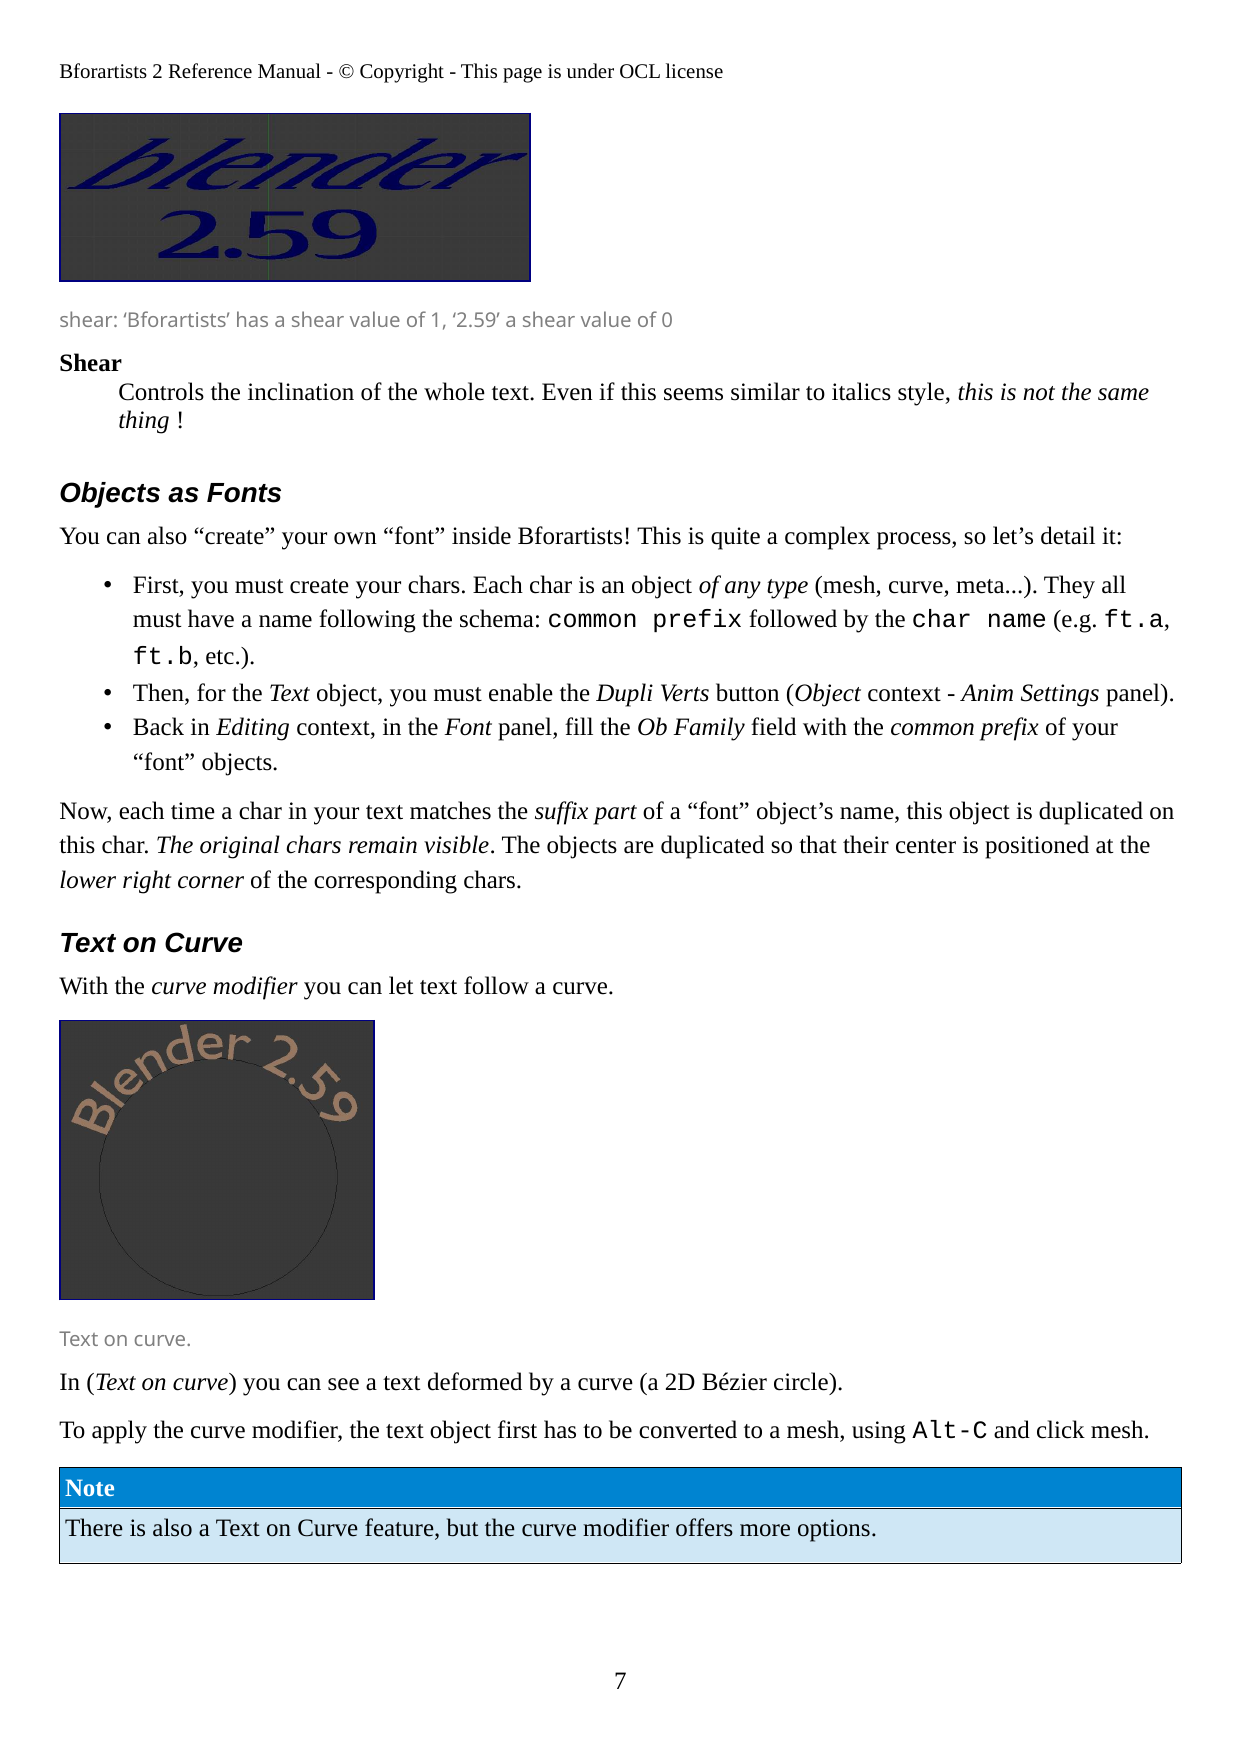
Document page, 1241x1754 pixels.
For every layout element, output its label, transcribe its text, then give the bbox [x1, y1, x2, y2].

subtitle Text on Curve [59, 926, 1181, 958]
text With the curve modifier you can let text follow a curve. [59, 971, 1181, 999]
table_header Note [60, 1468, 1181, 1507]
text Text on curve. [59, 1321, 1181, 1352]
list First, you must create your chars. Each char is an object of any type (mesh, curve, meta...). They all must have a name following the schema: common prefix followed by the char name (e.g. ft.a, ft.b, etc.). [103, 570, 1181, 672]
list Back in Editing context, in the Font panel, fill the Ob Family field with the common prefix of your “font” objects. [103, 712, 1181, 776]
list Then, for the Text object, you must enable the Dupli Verts button (Object context - Anim Settings panel). [103, 678, 1181, 707]
text Now, each time a char in your text matches the suffix part of a “font” object’s name, this object is duplicated on this char. The original chars remain visible. The objects are duplicated so that their center is positioned at the lower right corner of the corresponding chars. [59, 796, 1181, 893]
subtitle Shear [59, 348, 1181, 377]
subtitle Objects as Fonts [59, 476, 1181, 508]
text shear: ‘Bforartists’ has a shear value of 1, ‘2.59’ a shear value of 0 [59, 302, 1181, 333]
text You can also “create” your own “font” inside Bforartists! This is quite a complex process, so let’s detail it: [59, 521, 1181, 549]
text To apply the curve modifier, the text object first has to be converted to a mesh, using Alt-C and click mesh. [59, 1416, 1181, 1446]
text In (Text on curve) you can see a text deformed by a curve (a 2D Bézier circle). [59, 1367, 1181, 1395]
picture [61, 1021, 373, 1299]
picture [61, 114, 529, 280]
table_cell There is also a Text on Curve feature, but the curve modifier offers more options. [60, 1509, 1181, 1562]
list Controls the inclination of the whole text. Even if this seems similar to italics style, this is not the same thing ! [118, 377, 1181, 434]
